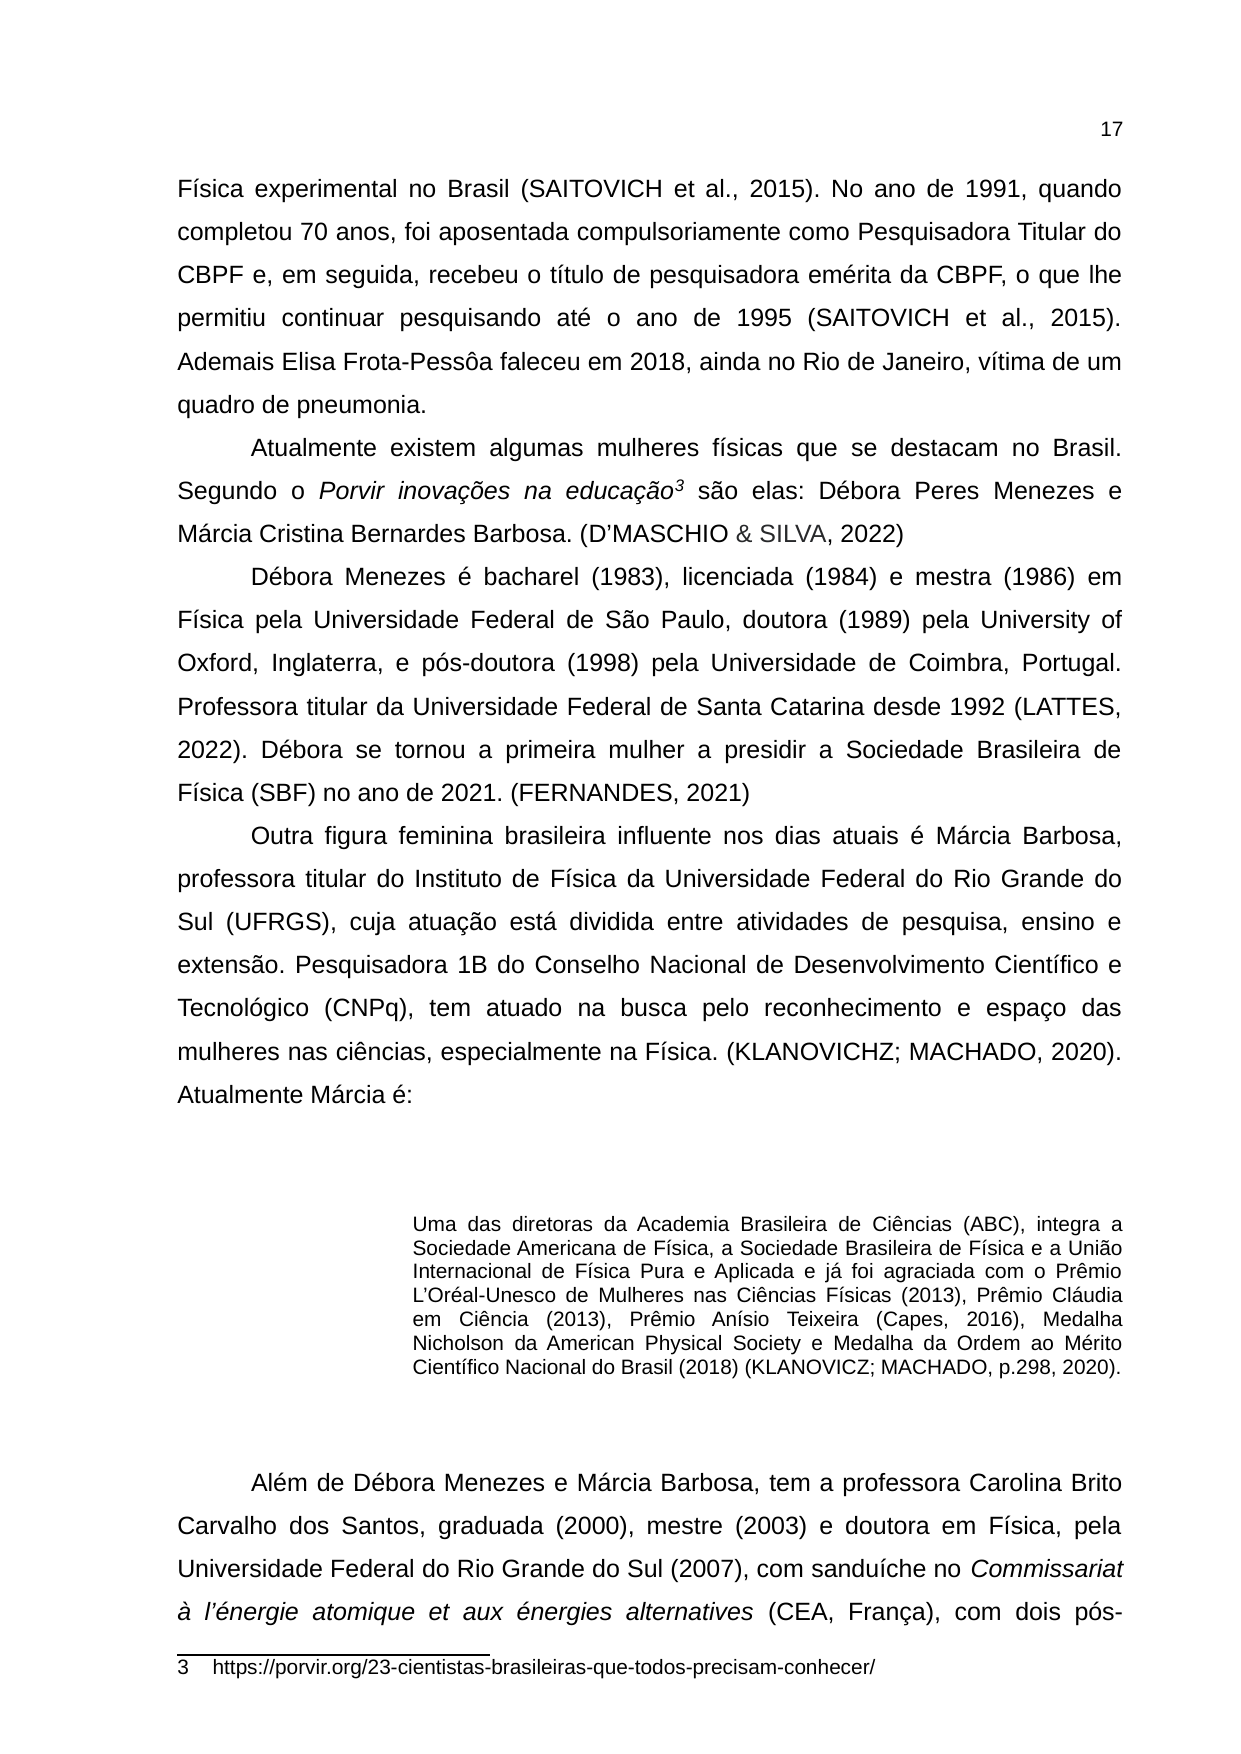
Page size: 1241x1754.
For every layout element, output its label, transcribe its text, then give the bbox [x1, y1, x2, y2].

text Física experimental no Brasil (SAITOVICH et al., 2015). No ano de 1991, quando completou 70 anos, foi aposentada compulsoriamente como Pesquisadora Titular do CBPF e, em seguida, recebeu o título de pesquisadora emérita da CBPF, o que lhe permitiu continuar pesquisando até o ano de 1995 (SAITOVICH et al., 2015). Ademais Elisa Frota-Pessôa faleceu em 2018, ainda no Rio de Janeiro, vítima de um quadro de pneumonia. [177, 174, 1123, 418]
text Uma das diretoras da Academia Brasileira de Ciências (ABC), integra a Sociedade Americana de Física, a Sociedade Brasileira de Física e a União Internacional de Física Pura e Aplicada e já foi agraciada com o Prêmio L’Oréal-Unesco de Mulheres nas Ciências Físicas (2013), Prêmio Cláudia em Ciência (2013), Prêmio Anísio Teixeira (Capes, 2016), Medalha Nicholson da American Physical Society e Medalha da Ordem ao Mérito Científico Nacional do Brasil (2018) (KLANOVICZ; MACHADO, p.298, 2020). [412, 1211, 1123, 1379]
text Outra figura feminina brasileira influente nos dias atuais é Márcia Barbosa, professora titular do Instituto de Física da Universidade Federal do Rio Grande do Sul (UFRGS), cuja atuação está dividida entre atividades de pesquisa, ensino e extensão. Pesquisadora 1B do Conselho Nacional de Desenvolvimento Científico e Tecnológico (CNPq), tem atuado na busca pelo reconhecimento e espaço das mulheres nas ciências, especialmente na Física. (KLANOVICHZ; MACHADO, 2020). Atualmente Márcia é: [177, 821, 1123, 1108]
text https://porvir.org/23-cientistas-brasileiras-que-todos-precisam-conhecer/ [177, 1655, 1123, 1679]
text Atualmente existem algumas mulheres físicas que se destacam no Brasil. Segundo o Porvir inovações na educação são elas: Débora Peres Menezes e Márcia Cristina Bernardes Barbosa. (D’MASCHIO & SILVA, 2022) [177, 433, 1123, 548]
text Débora Menezes é bacharel (1983), licenciada (1984) e mestra (1986) em Física pela Universidade Federal de São Paulo, doutora (1989) pela University of Oxford, Inglaterra, e pós-doutora (1998) pela Universidade de Coimbra, Portugal. Professora titular da Universidade Federal de Santa Catarina desde 1992 (LATTES, 2022). Débora se tornou a primeira mulher a presidir a Sociedade Brasileira de Física (SBF) no ano de 2021. (FERNANDES, 2021) [177, 562, 1123, 807]
text Além de Débora Menezes e Márcia Barbosa, tem a professora Carolina Brito Carvalho dos Santos, graduada (2000), mestre (2003) e doutora em Física, pela Universidade Federal do Rio Grande do Sul (2007), com sanduíche no Commissariat à l’énergie atomique et aux énergies alternatives (CEA, França), com dois pós- [177, 1468, 1123, 1626]
